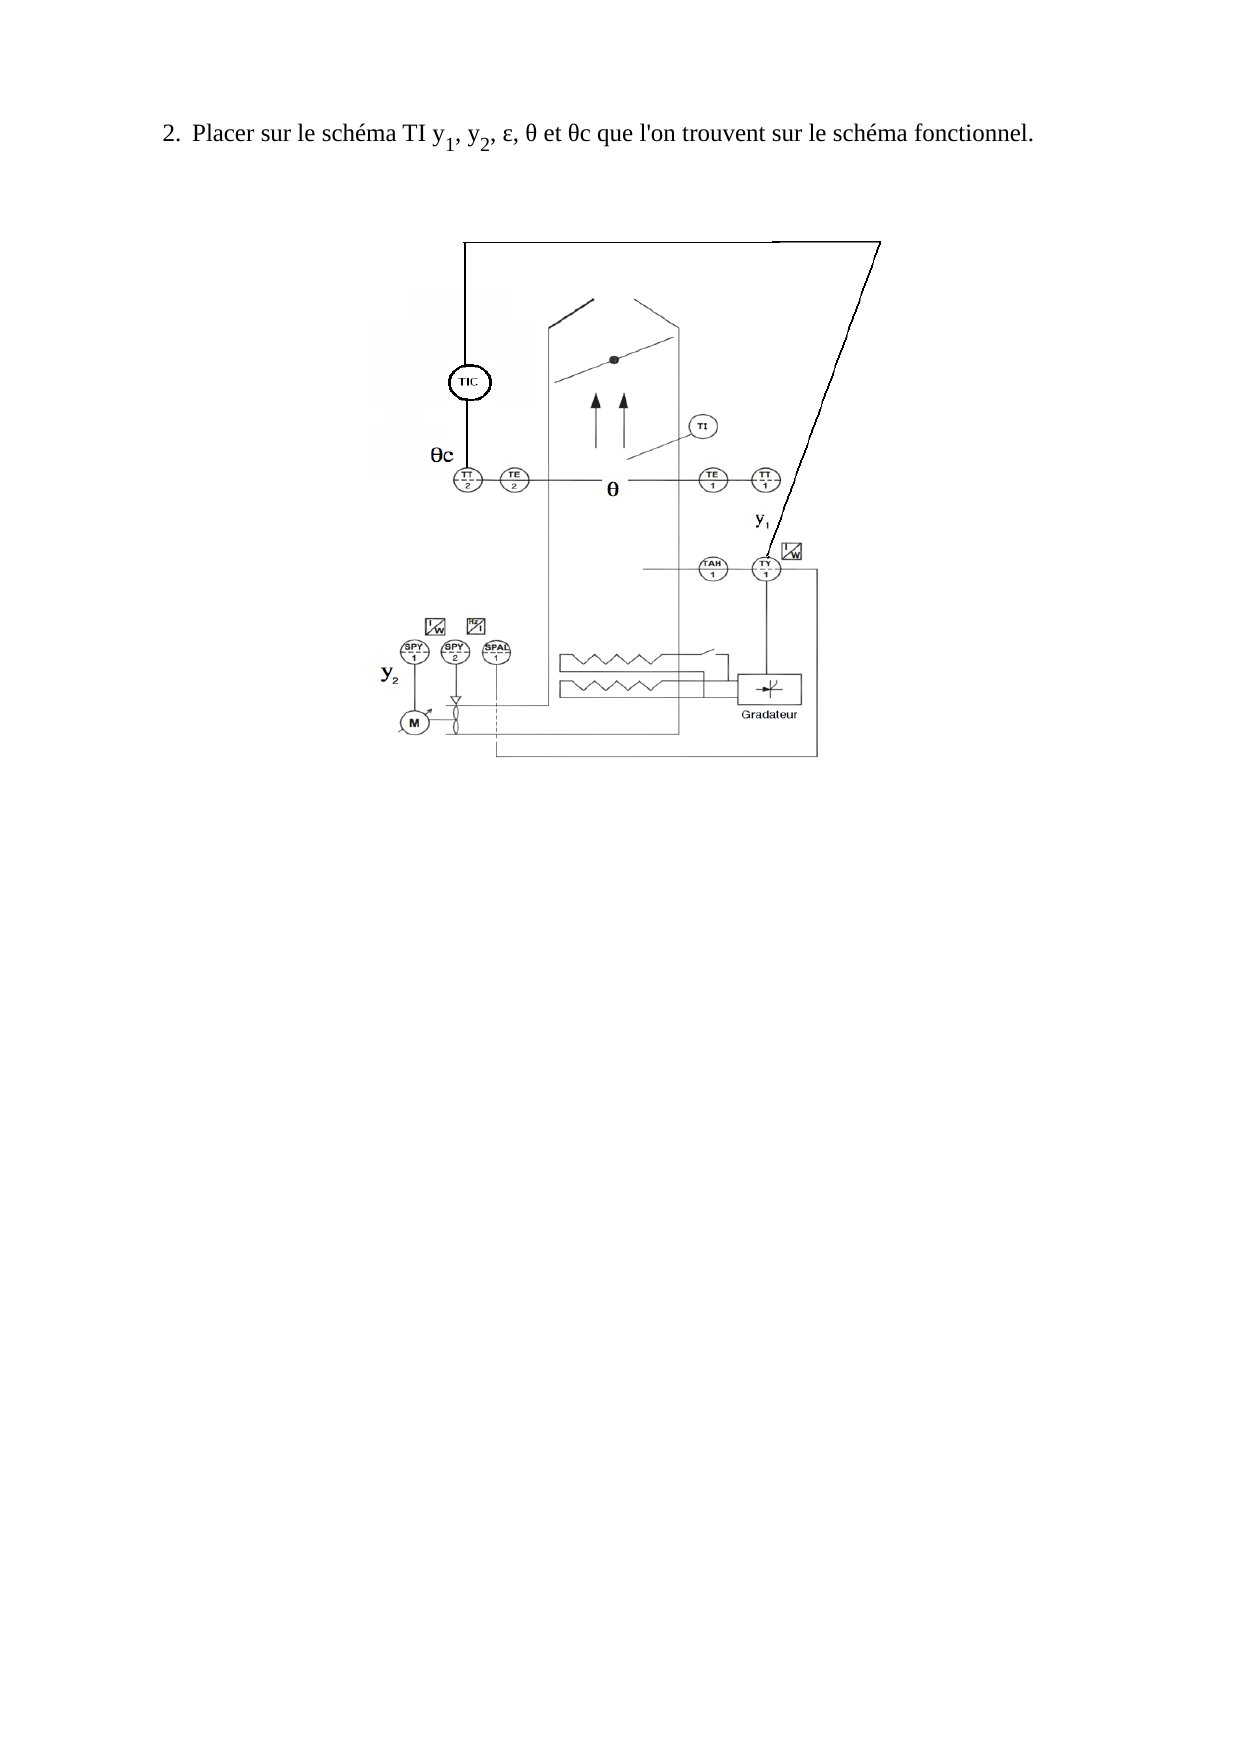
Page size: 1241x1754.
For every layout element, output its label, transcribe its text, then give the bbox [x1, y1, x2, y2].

list Placer sur le schéma TI y1, y2, ε, θ et θc que l'on trouvent sur le schéma fonctionnel. [162, 118, 1122, 155]
